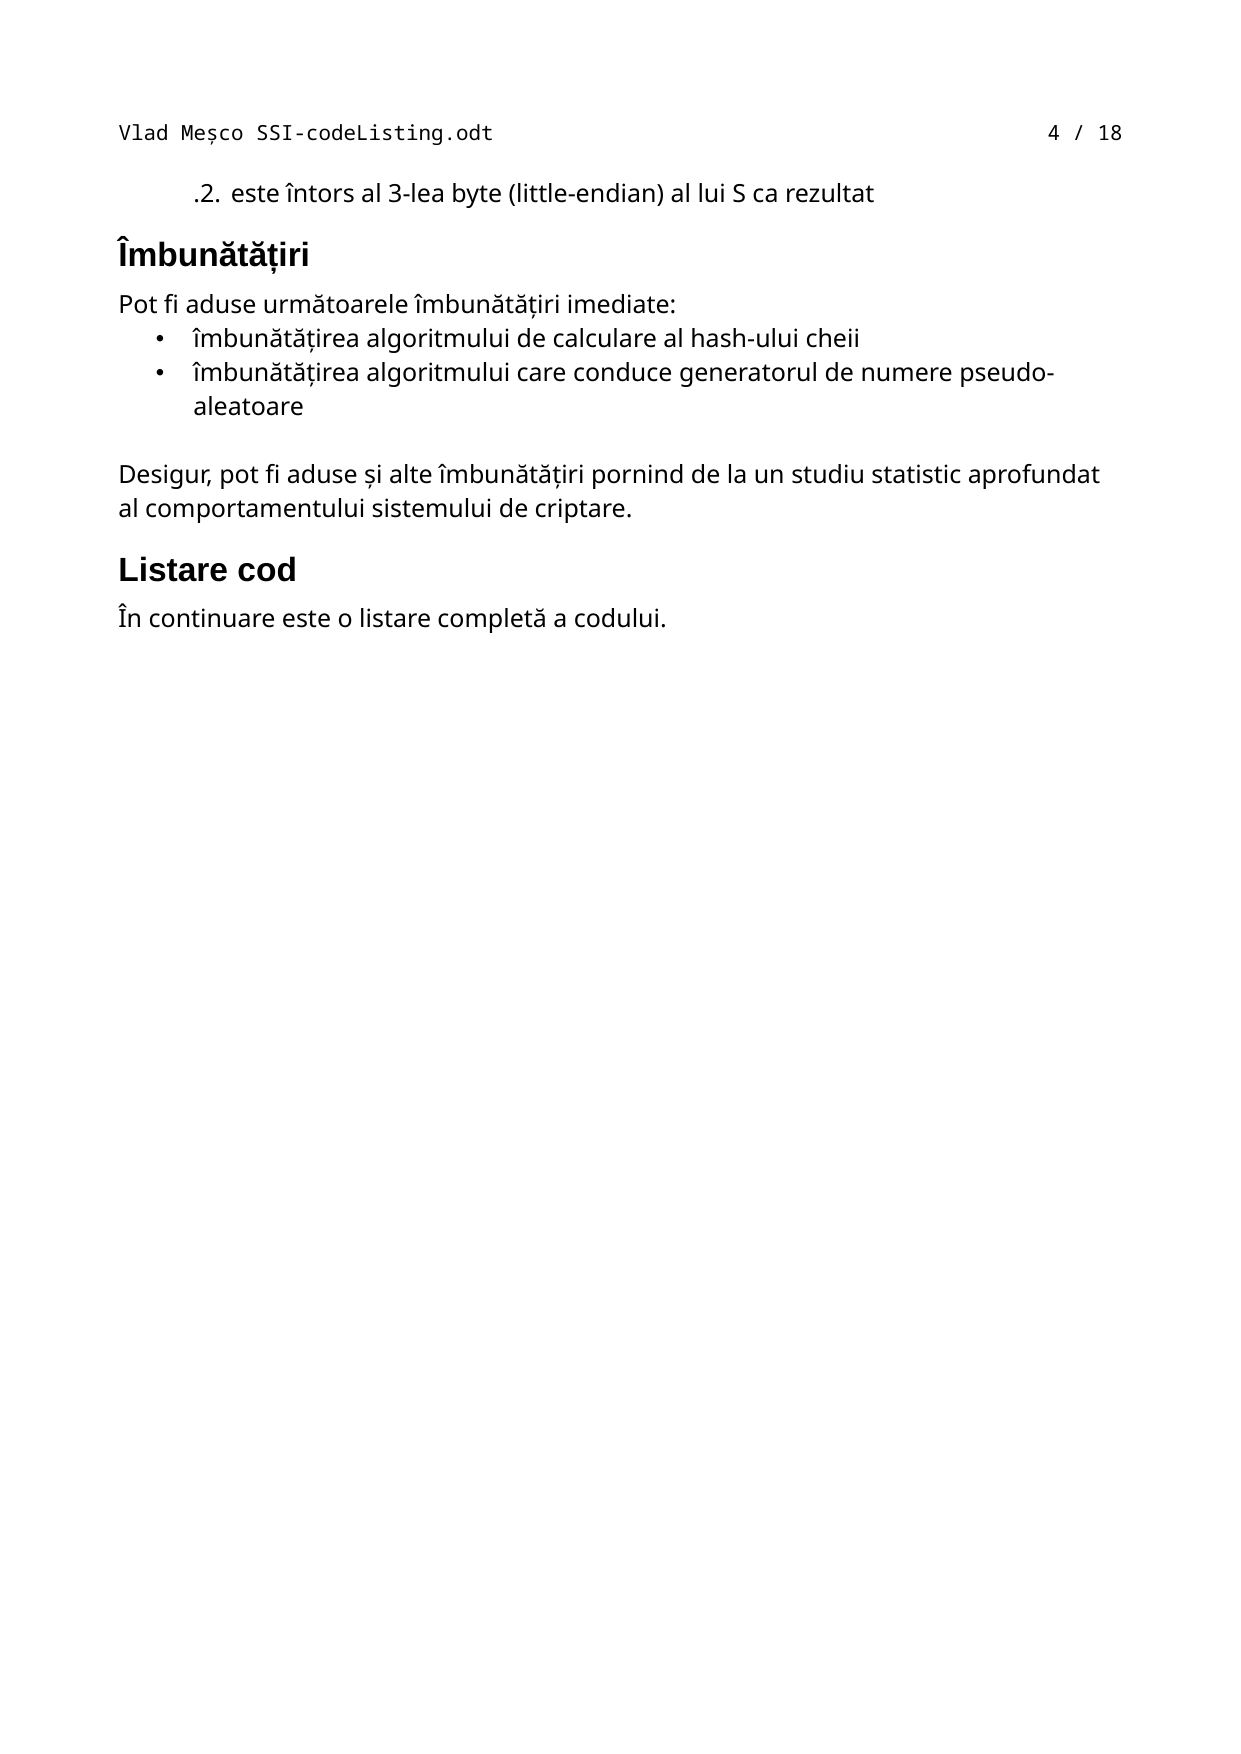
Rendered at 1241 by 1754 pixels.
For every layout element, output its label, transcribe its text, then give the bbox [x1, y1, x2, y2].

subtitle Listare cod [118, 550, 1122, 588]
list îmbunătățirea algoritmului care conduce generatorul de numere pseudo-aleatoare [156, 354, 1122, 422]
text Desigur, pot fi aduse și alte îmbunătățiri pornind de la un studiu statistic aprofundat al comportamentului sistemului de criptare. [118, 457, 1122, 525]
text În continuare este o listare completă a codului. [118, 601, 1122, 635]
subtitle Îmbunătățiri [118, 235, 1122, 274]
list îmbunătățirea algoritmului de calculare al hash-ului cheii [156, 320, 1122, 354]
text Pot fi aduse următoarele îmbunătățiri imediate: [118, 286, 1122, 320]
list este întors al 3-lea byte (little-endian) al lui S ca rezultat [193, 176, 1122, 210]
